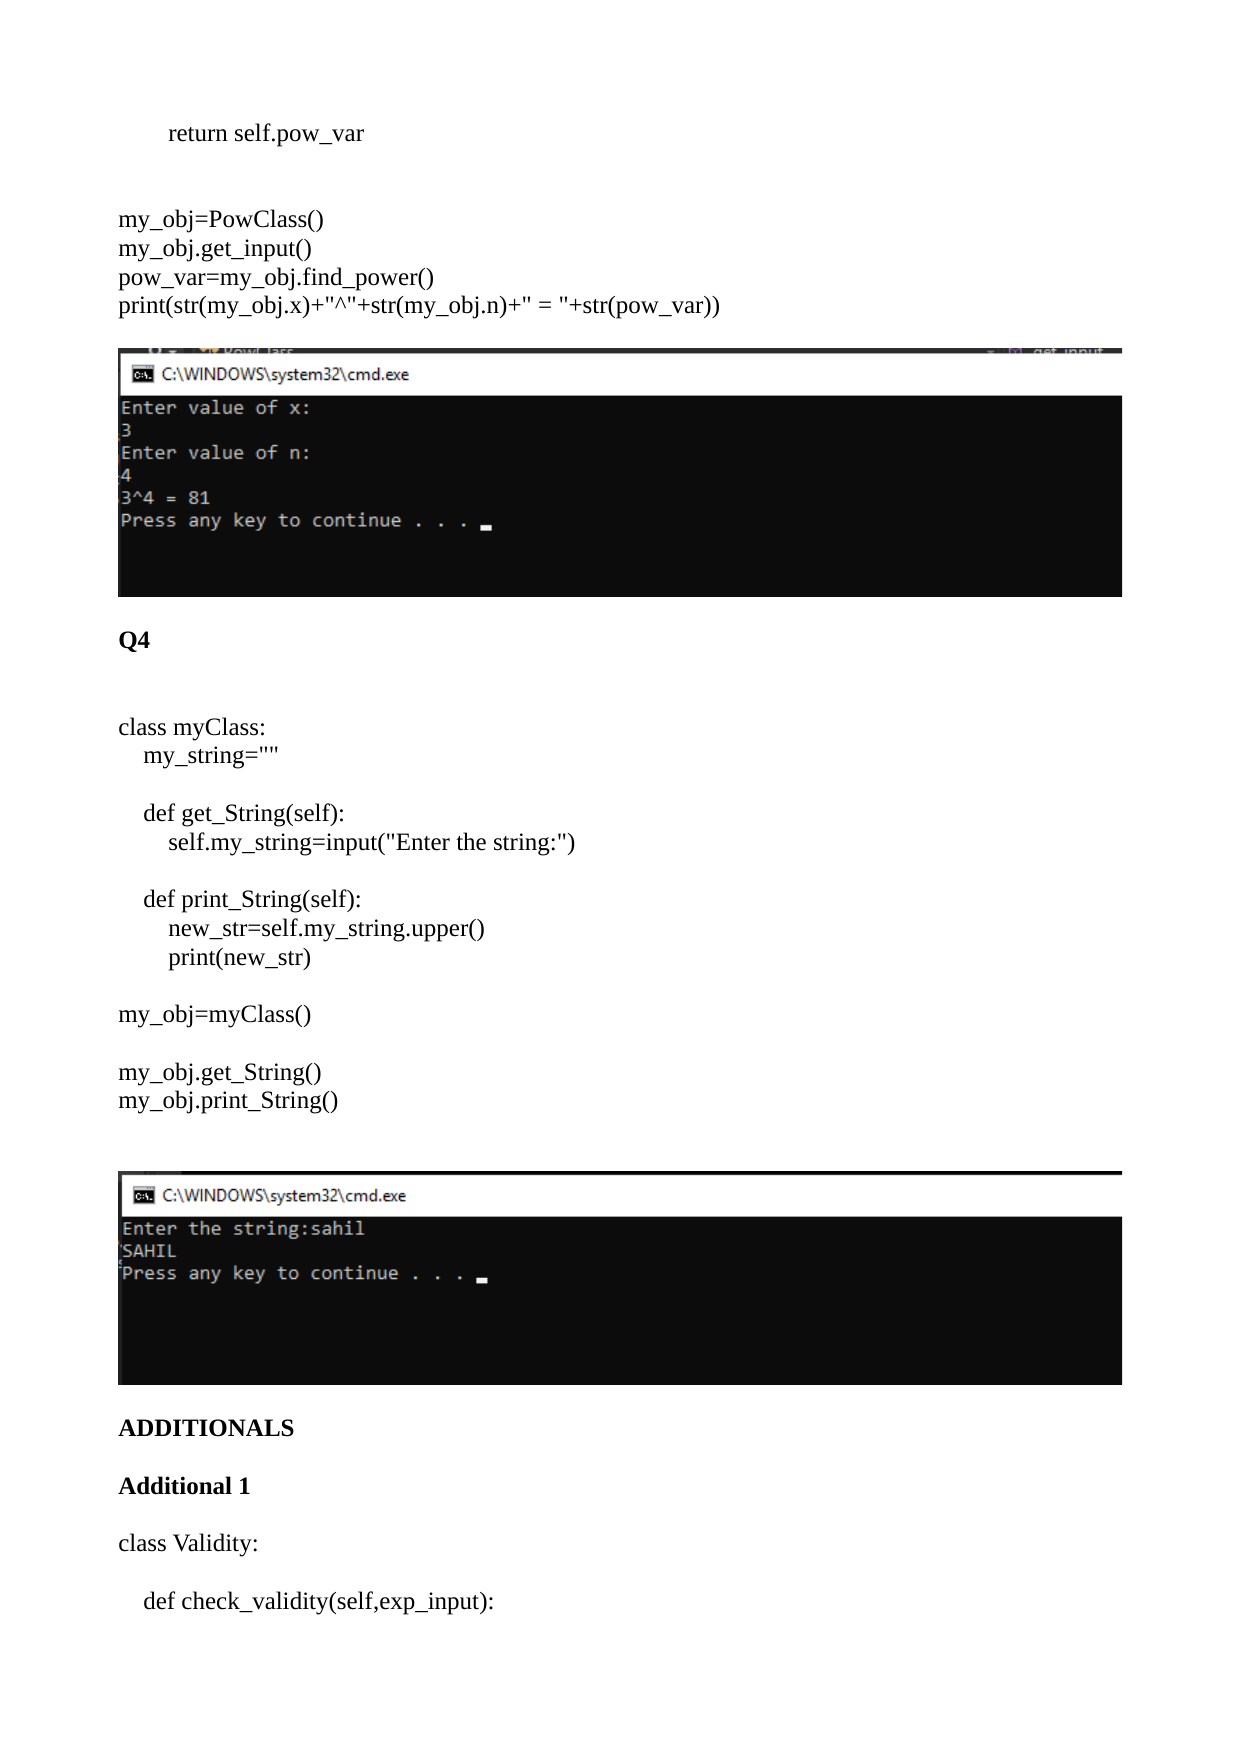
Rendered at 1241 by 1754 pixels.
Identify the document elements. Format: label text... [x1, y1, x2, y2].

text pow_var=my_obj.find_power() [118, 262, 1122, 291]
text my_obj.print_String() [118, 1085, 1122, 1114]
text def print_String(self): [118, 884, 1122, 913]
text self.my_string=input("Enter the string:") [118, 827, 1122, 855]
text return self.pow_var [118, 118, 1122, 147]
text my_obj=myClass() [118, 999, 1122, 1028]
text Q4 [118, 625, 1122, 654]
text def check_validity(self,exp_input): [118, 1586, 1122, 1614]
text new_str=self.my_string.upper() [118, 913, 1122, 942]
text Additional 1 [118, 1471, 1122, 1499]
text print(str(my_obj.x)+"^"+str(my_obj.n)+" = "+str(pow_var)) [118, 291, 1122, 319]
text my_obj.get_String() [118, 1057, 1122, 1085]
text ADDITIONALS [118, 1413, 1122, 1442]
text class myClass: [118, 712, 1122, 740]
text def get_String(self): [118, 798, 1122, 827]
text class Validity: [118, 1528, 1122, 1557]
text my_obj.get_input() [118, 233, 1122, 262]
text print(new_str) [118, 942, 1122, 970]
text my_obj=PowClass() [118, 204, 1122, 233]
text my_string="" [118, 740, 1122, 769]
